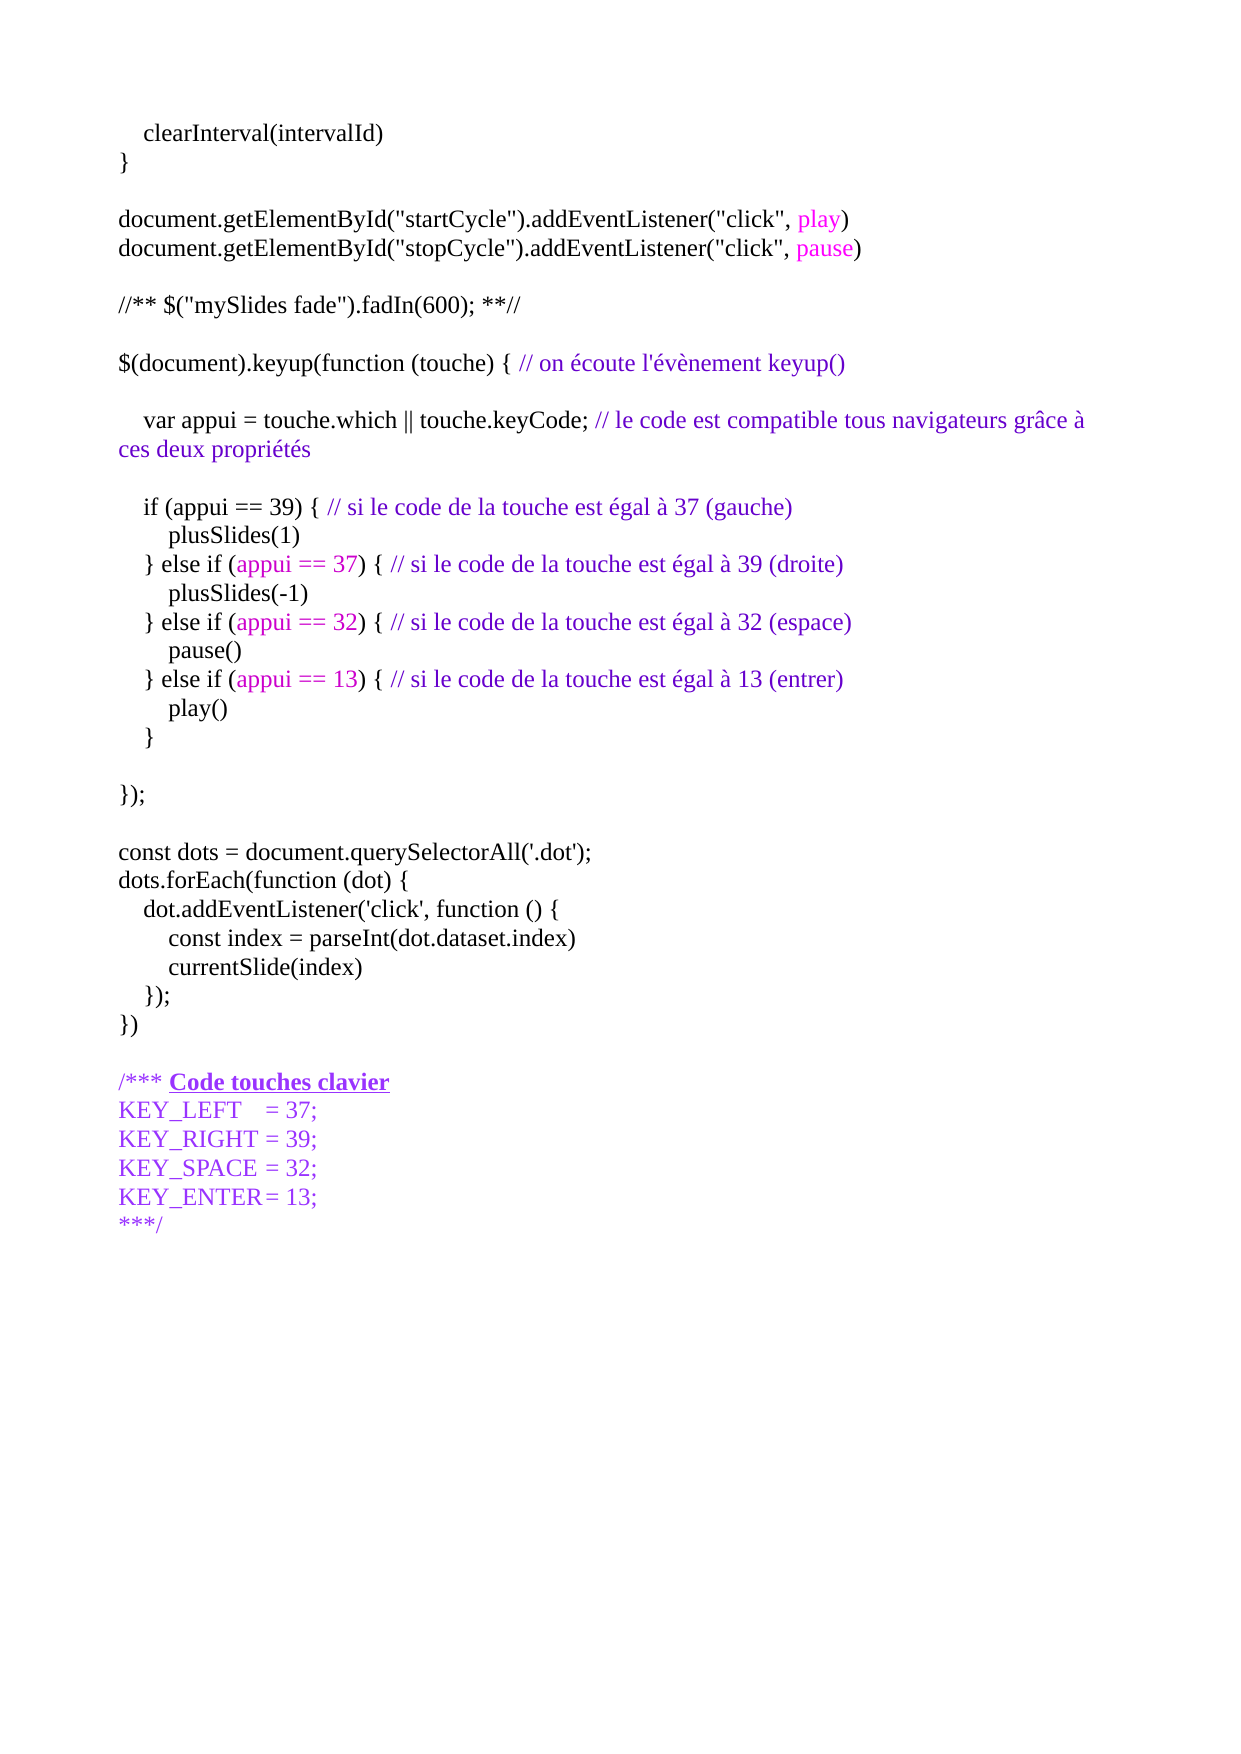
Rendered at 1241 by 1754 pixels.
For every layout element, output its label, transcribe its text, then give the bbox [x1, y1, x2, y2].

text play() [118, 693, 1122, 722]
text }) [118, 1009, 1122, 1038]
text KEY_LEFT = 37; [118, 1096, 1122, 1124]
text dots.forEach(function (dot) { [118, 866, 1122, 894]
text currentSlide(index) [118, 952, 1122, 981]
text } else if (appui == 37) { // si le code de la touche est égal à 39 (droite) [118, 549, 1122, 578]
text ***/ [118, 1211, 1122, 1239]
text }); [118, 981, 1122, 1009]
text } [118, 147, 1122, 176]
text KEY_ENTER = 13; [118, 1182, 1122, 1211]
text if (appui == 39) { // si le code de la touche est égal à 37 (gauche) [118, 492, 1122, 521]
text KEY_RIGHT = 39; [118, 1124, 1122, 1153]
text plusSlides(-1) [118, 578, 1122, 607]
text $(document).keyup(function (touche) { // on écoute l'évènement keyup() [118, 348, 1122, 377]
text clearInterval(intervalId) [118, 118, 1122, 147]
text /*** Code touches clavier [118, 1067, 1122, 1096]
text document.getElementById("startCycle").addEventListener("click", play) [118, 204, 1122, 233]
text dot.addEventListener('click', function () { [118, 894, 1122, 923]
text document.getElementById("stopCycle").addEventListener("click", pause) [118, 233, 1122, 262]
text const dots = document.querySelectorAll('.dot'); [118, 837, 1122, 866]
text const index = parseInt(dot.dataset.index) [118, 923, 1122, 952]
text plusSlides(1) [118, 521, 1122, 549]
text pause() [118, 636, 1122, 664]
text }); [118, 779, 1122, 808]
text } else if (appui == 13) { // si le code de la touche est égal à 13 (entrer) [118, 664, 1122, 693]
text KEY_SPACE = 32; [118, 1153, 1122, 1182]
text //** $("mySlides fade").fadIn(600); **// [118, 291, 1122, 319]
text var appui = touche.which || touche.keyCode; // le code est compatible tous navigateurs grâce à ces deux propriétés [118, 406, 1122, 463]
text } [118, 722, 1122, 751]
text } else if (appui == 32) { // si le code de la touche est égal à 32 (espace) [118, 607, 1122, 636]
